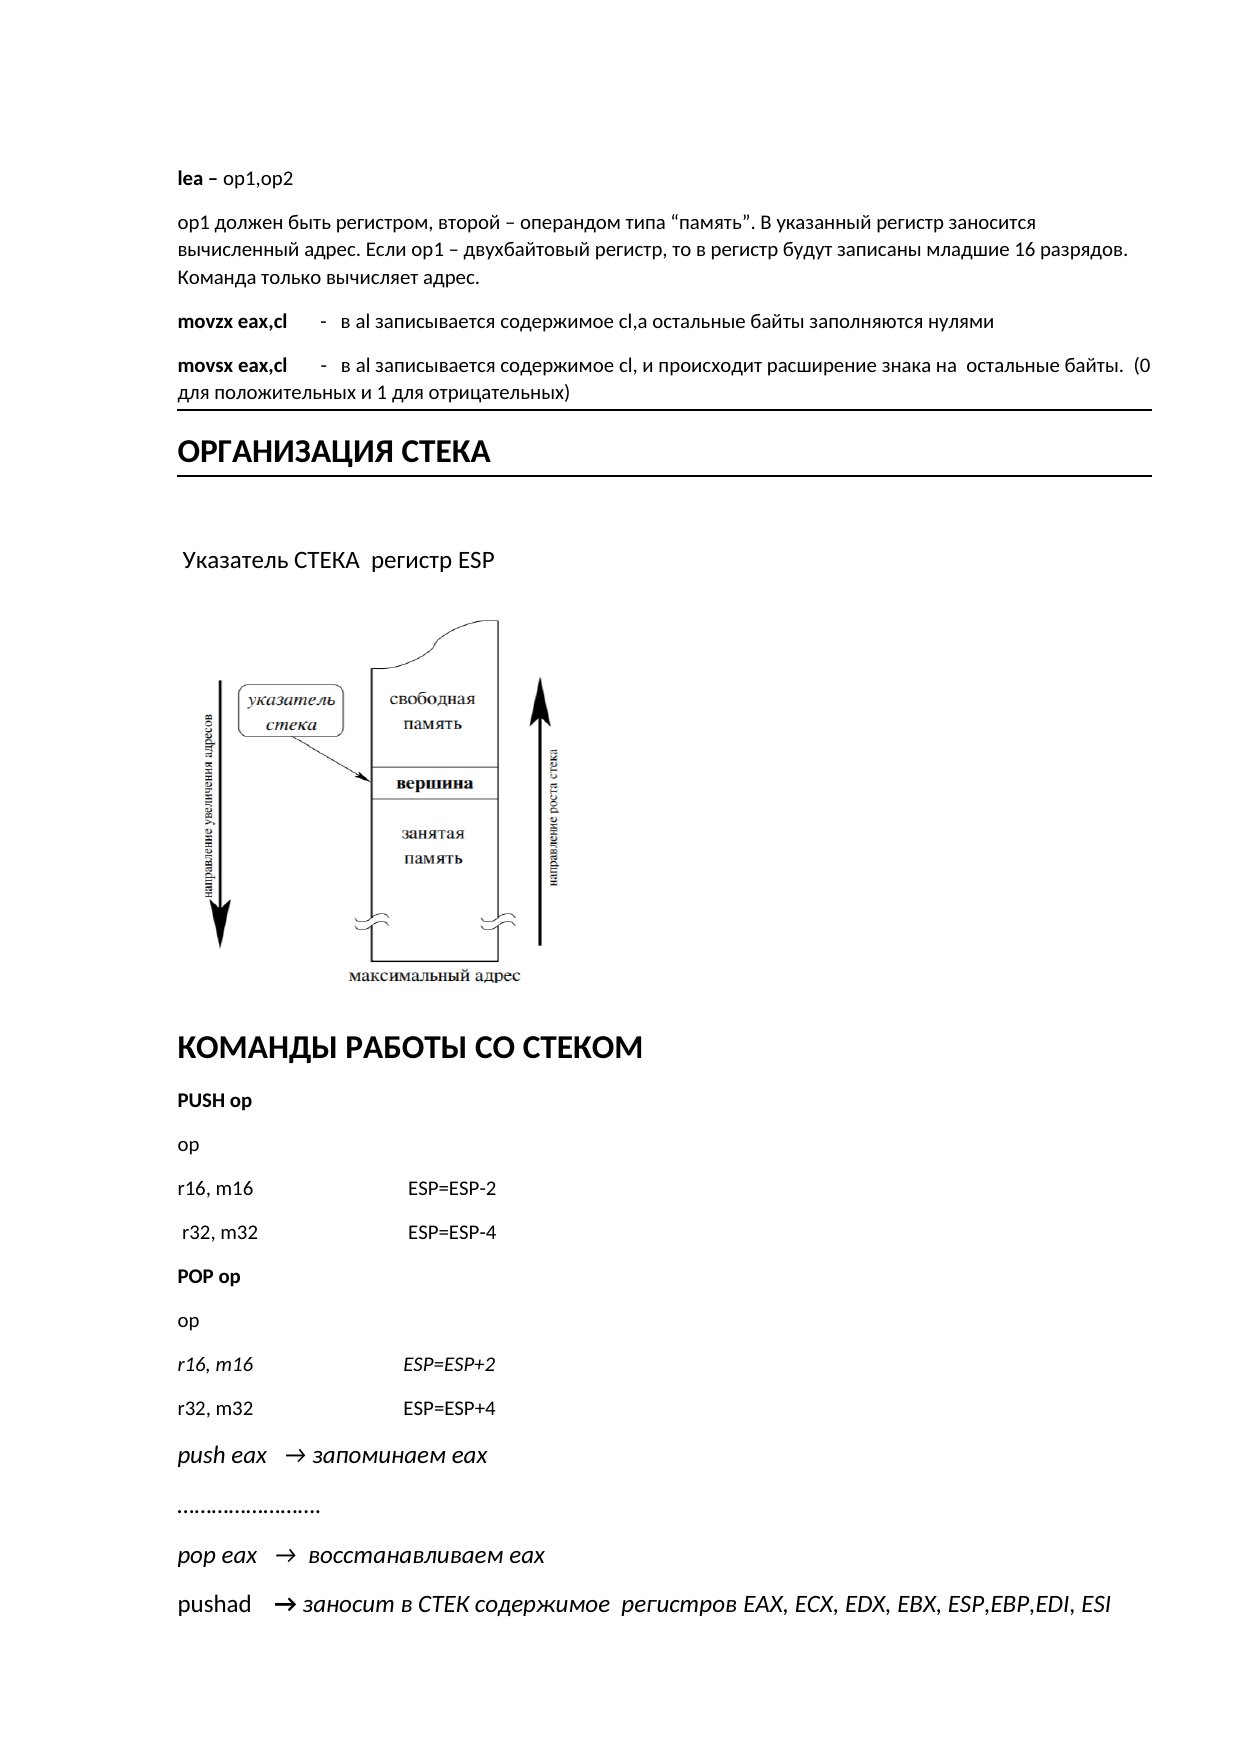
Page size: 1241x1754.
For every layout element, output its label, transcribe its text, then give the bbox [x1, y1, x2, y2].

text r32, m32 ESP=ESP-4 [177, 1219, 1152, 1245]
text movzx eax,cl - в al записывается содержимое cl,а остальные байты заполняются нулями [177, 308, 1152, 333]
text r16, m16 ESP=ESP-2 [177, 1175, 1152, 1201]
text op [177, 1131, 1152, 1157]
text PUSH op [177, 1087, 1152, 1112]
text Указатель СТЕКА регистр ESP [177, 544, 1152, 574]
text pop eax → восстанавливаем eax [177, 1539, 1152, 1569]
text POP op [177, 1263, 1152, 1289]
text r32, m32 ESP=ESP+4 [177, 1396, 1152, 1421]
text ОРГАНИЗАЦИЯ СТЕКА [177, 430, 1152, 475]
text r16, m16 ESP=ESP+2 [177, 1351, 1152, 1377]
text ……………………. [177, 1489, 1152, 1520]
text op [177, 1307, 1152, 1333]
text push eax → запоминаем eax [177, 1439, 1152, 1470]
picture [177, 593, 591, 1007]
text lea – op1,op2 [177, 165, 1152, 190]
text movsx eax,cl - в al записывается содержимое cl, и происходит расширение знака на остальные байты. (0 для положительных и 1 для отрицательных) [177, 352, 1152, 409]
text pushad → заносит в СТЕК содержимое регистров EAX, ECX, EDX, EBX, ESP,EBP,EDI, ESI [177, 1588, 1152, 1619]
text op1 должен быть регистром, второй – операндом типа “память”. В указанный регистр заносится вычисленный адрес. Если op1 – двухбайтовый регистр, то в регистр будут записаны младшие 16 разрядов. Команда только вычисляет адрес. [177, 209, 1152, 289]
text КОМАНДЫ РАБОТЫ СО СТЕКОМ [177, 1026, 1152, 1067]
